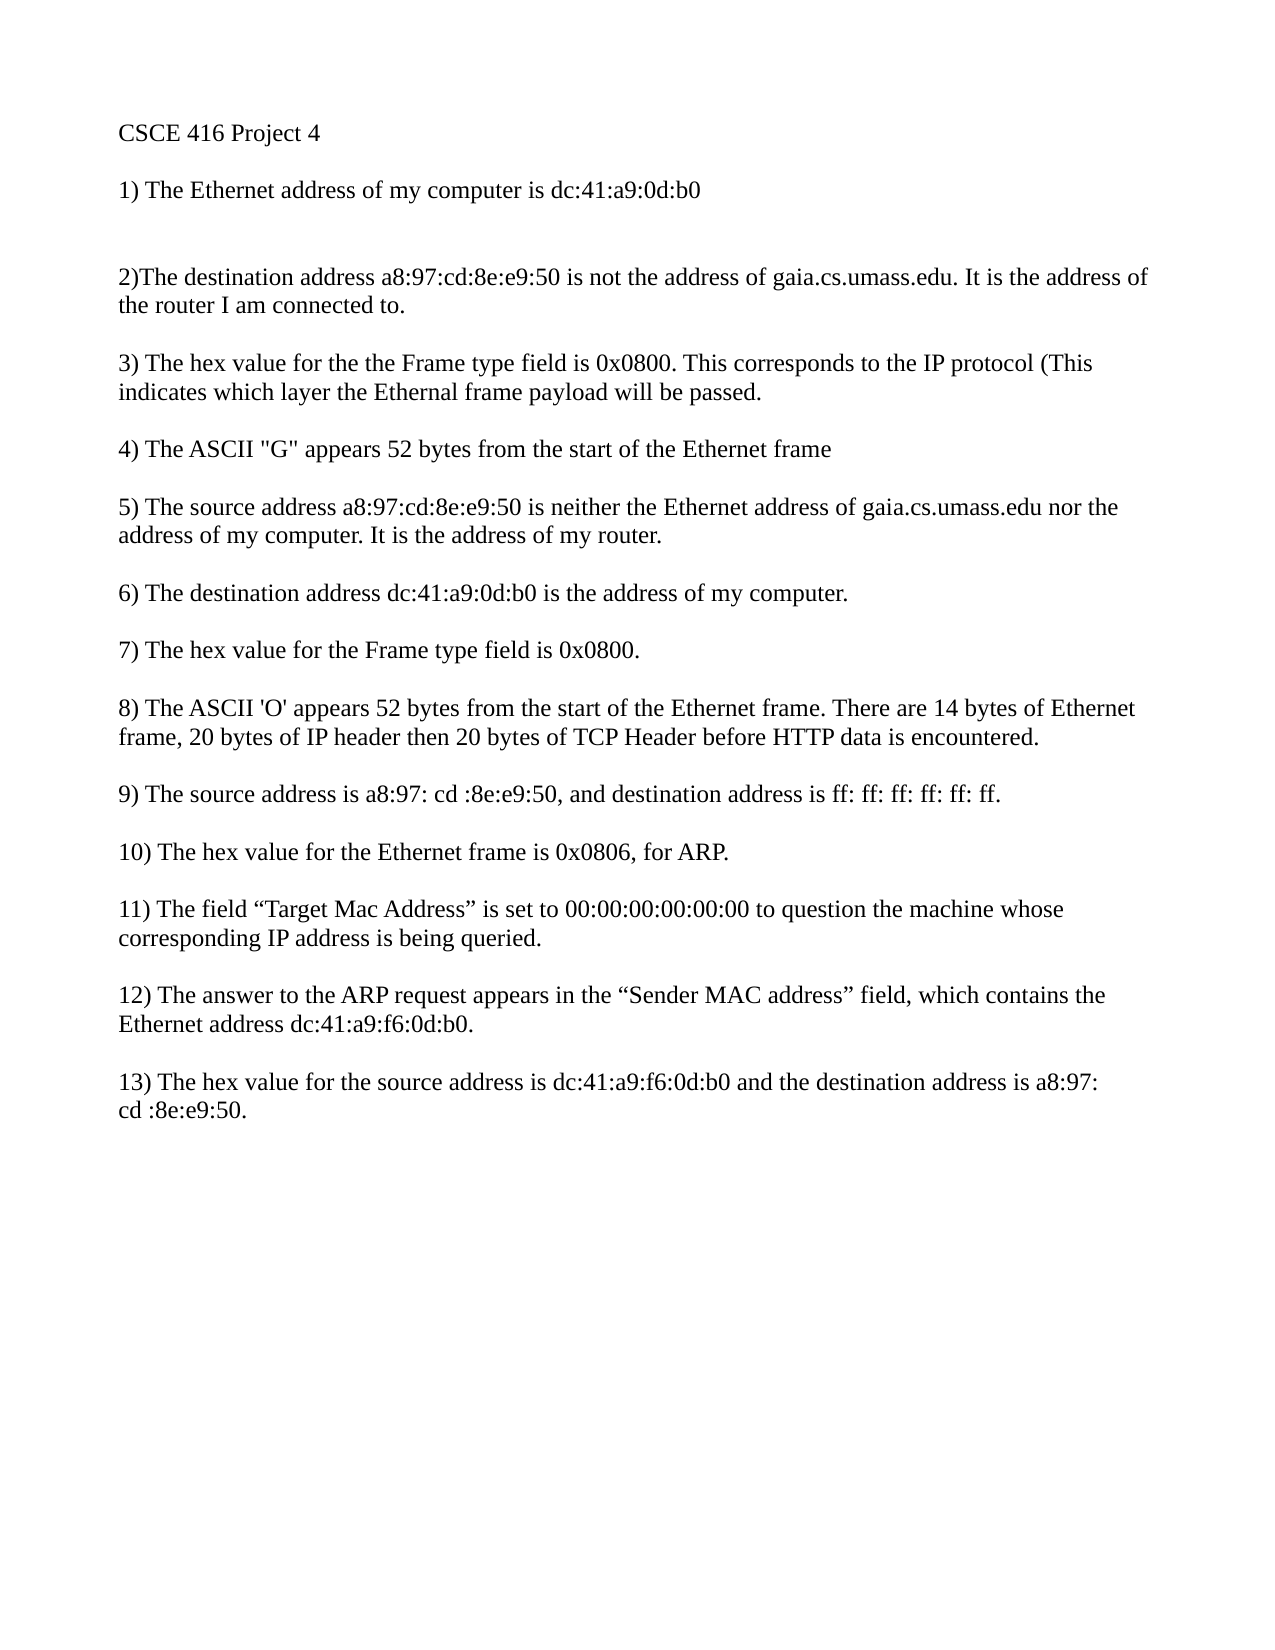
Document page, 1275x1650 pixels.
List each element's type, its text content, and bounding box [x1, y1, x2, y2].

text 3) The hex value for the the Frame type field is 0x0800. This corresponds to the IP protocol (This indicates which layer the Ethernal frame payload will be passed. [118, 348, 1157, 406]
text 12) The answer to the ARP request appears in the “Sender MAC address” field, which contains the Ethernet address dc:41:a9:f6:0d:b0. [118, 981, 1157, 1038]
text 6) The destination address dc:41:a9:0d:b0 is the address of my computer. [118, 578, 1157, 607]
text 5) The source address a8:97:cd:8e:e9:50 is neither the Ethernet address of gaia.cs.umass.edu nor the address of my computer. It is the address of my router. [118, 492, 1157, 549]
text 8) The ASCII 'O' appears 52 bytes from the start of the Ethernet frame. There are 14 bytes of Ethernet frame, 20 bytes of IP header then 20 bytes of TCP Header before HTTP data is encountered. [118, 693, 1157, 751]
text 4) The ASCII "G" appears 52 bytes from the start of the Ethernet frame [118, 434, 1157, 463]
text 13) The hex value for the source address is dc:41:a9:f6:0d:b0 and the destination address is a8:97: cd :8e:e9:50. [118, 1067, 1157, 1124]
text 7) The hex value for the Frame type field is 0x0800. [118, 636, 1157, 664]
text 11) The field “Target Mac Address” is set to 00:00:00:00:00:00 to question the machine whose corresponding IP address is being queried. [118, 894, 1157, 952]
text 2)The destination address a8:97:cd:8e:e9:50 is not the address of gaia.cs.umass.edu. It is the address of the router I am connected to. [118, 262, 1157, 319]
text 9) The source address is a8:97: cd :8e:e9:50, and destination address is ff: ff: ff: ff: ff: ff. [118, 779, 1157, 808]
text 1) The Ethernet address of my computer is dc:41:a9:0d:b0 [118, 176, 1157, 204]
text 10) The hex value for the Ethernet frame is 0x0806, for ARP. [118, 837, 1157, 866]
text CSCE 416 Project 4 [118, 118, 1157, 147]
